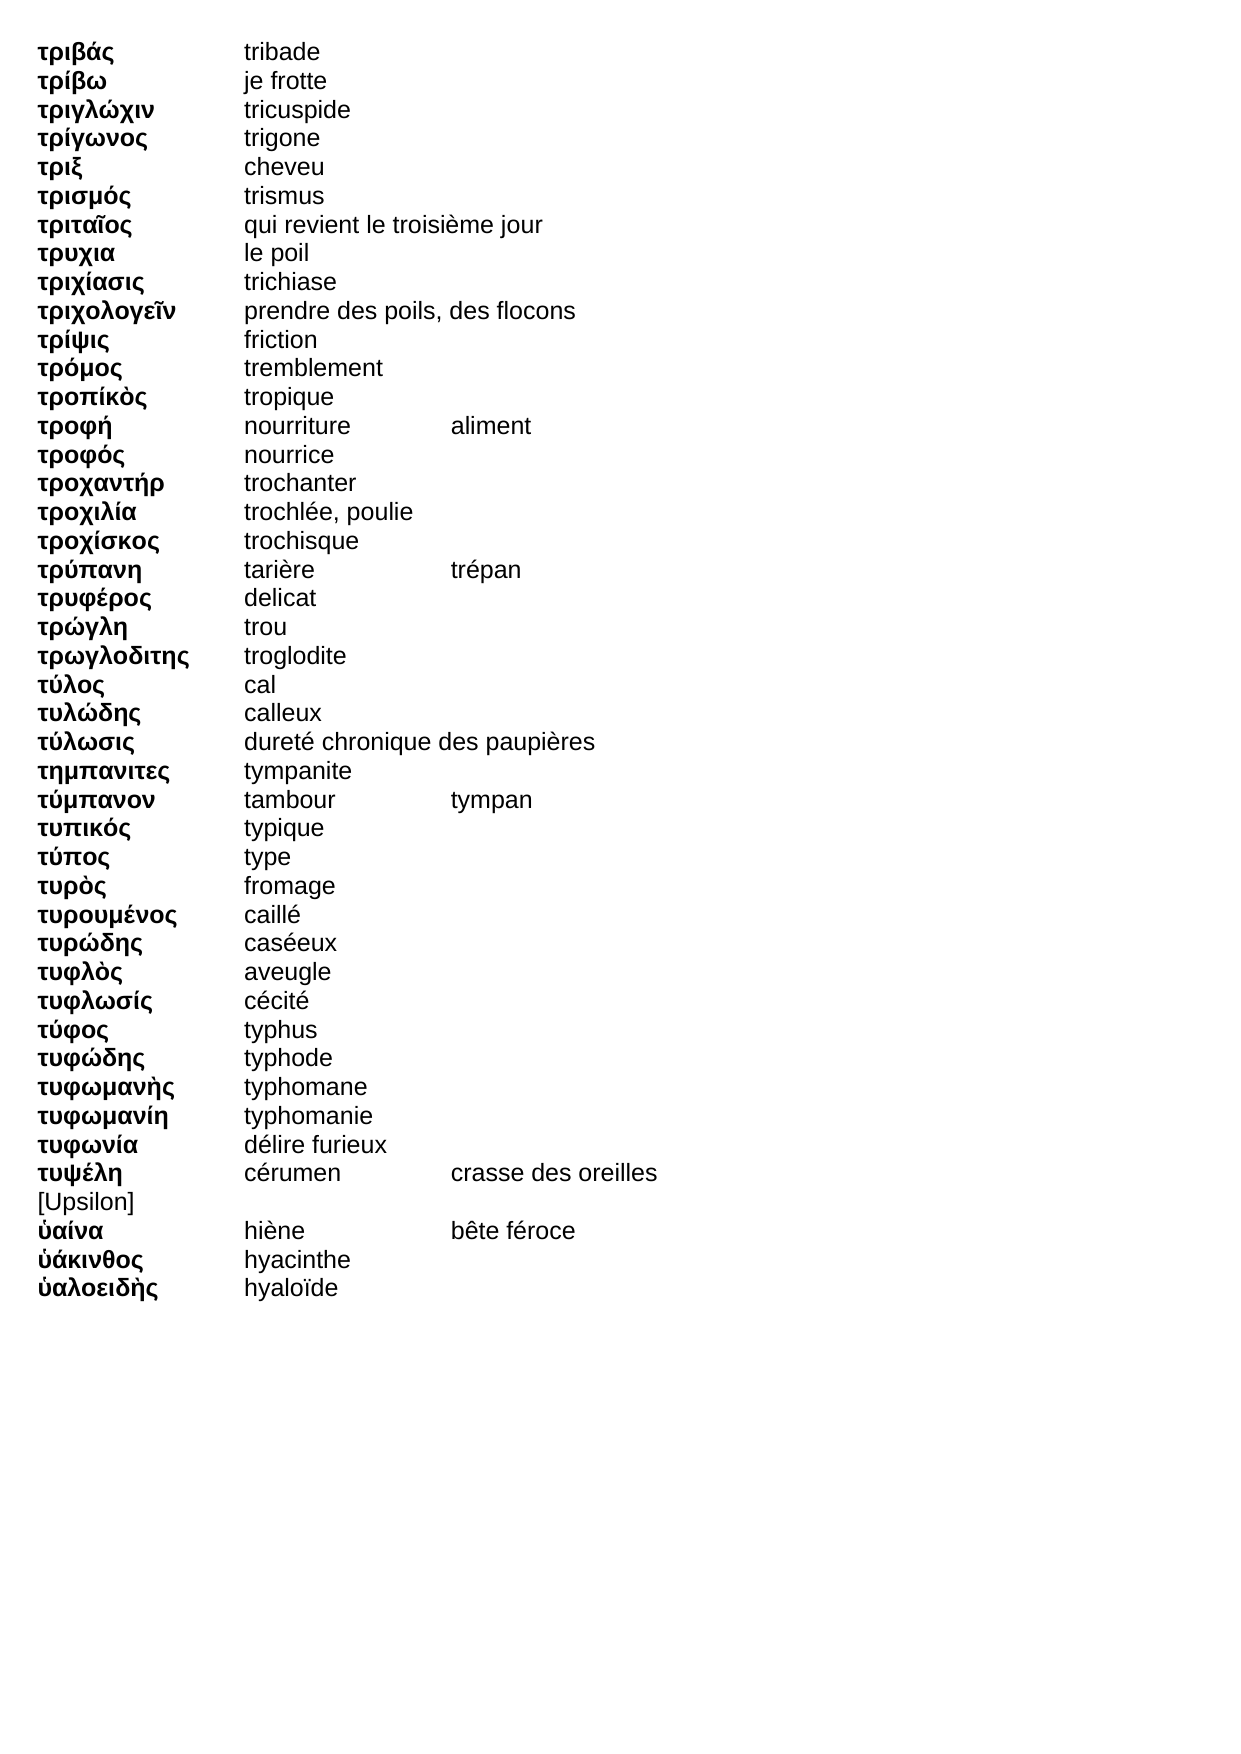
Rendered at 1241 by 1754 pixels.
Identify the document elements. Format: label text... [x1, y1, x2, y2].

text τροχαντήρ trochanter [37, 468, 1203, 497]
list [Upsilon] [37, 1187, 1203, 1216]
text τροχιλία trochlée, poulie [37, 497, 1203, 526]
text τυρουμένος caillé [37, 900, 1203, 928]
text τύπος type [37, 842, 1203, 871]
text τριγλώχιν tricuspide [37, 95, 1203, 123]
text τυλώδης calleux [37, 698, 1203, 727]
text τύλωσις dureté chronique des paupières [37, 727, 1203, 756]
text τριχολογεῖν prendre des poils, des flocons [37, 296, 1203, 325]
text τρώγλη trou [37, 612, 1203, 641]
text τυψέλη cérumen crasse des oreilles [37, 1158, 1203, 1187]
text τροφή nourriture aliment [37, 411, 1203, 440]
text τυφώδης typhode [37, 1043, 1203, 1072]
text τροφός nourrice [37, 440, 1203, 468]
text τυφωμανίη typhomanie [37, 1101, 1203, 1130]
text τημπανιτες tympanite [37, 756, 1203, 785]
text τριχίασις trichiase [37, 267, 1203, 296]
text τρισμός trismus [37, 181, 1203, 210]
text τρωγλοδιτης troglodite [37, 641, 1203, 670]
text τυρὸς fromage [37, 871, 1203, 900]
text τριταῖος qui revient le troisième jour [37, 210, 1203, 238]
text ὑάκινθος hyacinthe [37, 1245, 1203, 1273]
text τύμπανον tambour tympan [37, 785, 1203, 813]
text τρίβω je frotte [37, 66, 1203, 95]
text τρίψις friction [37, 325, 1203, 353]
text τύφος typhus [37, 1015, 1203, 1043]
text τυφωμανὴς typhomane [37, 1072, 1203, 1101]
text τρυχια le poil [37, 238, 1203, 267]
text τρυφέρος delicat [37, 583, 1203, 612]
text τριξ cheveu [37, 152, 1203, 181]
text ὑαλοειδὴς hyaloïde [37, 1273, 1203, 1302]
text τύλος cal [37, 670, 1203, 698]
text τρύπανη tarière trépan [37, 555, 1203, 583]
text ὑαίνα hiène bête féroce [37, 1216, 1203, 1245]
text τροπίκὸς tropique [37, 382, 1203, 411]
text τυφλὸς aveugle [37, 957, 1203, 986]
text τριβάς tribade [37, 37, 1203, 66]
text τυρώδης caséeux [37, 928, 1203, 957]
text τυπικός typique [37, 813, 1203, 842]
text τρίγωνος trigone [37, 123, 1203, 152]
text τυφλωσίς cécité [37, 986, 1203, 1015]
text τρόμος tremblement [37, 353, 1203, 382]
text τυφωνία délire furieux [37, 1130, 1203, 1158]
text τροχίσκος trochisque [37, 526, 1203, 555]
